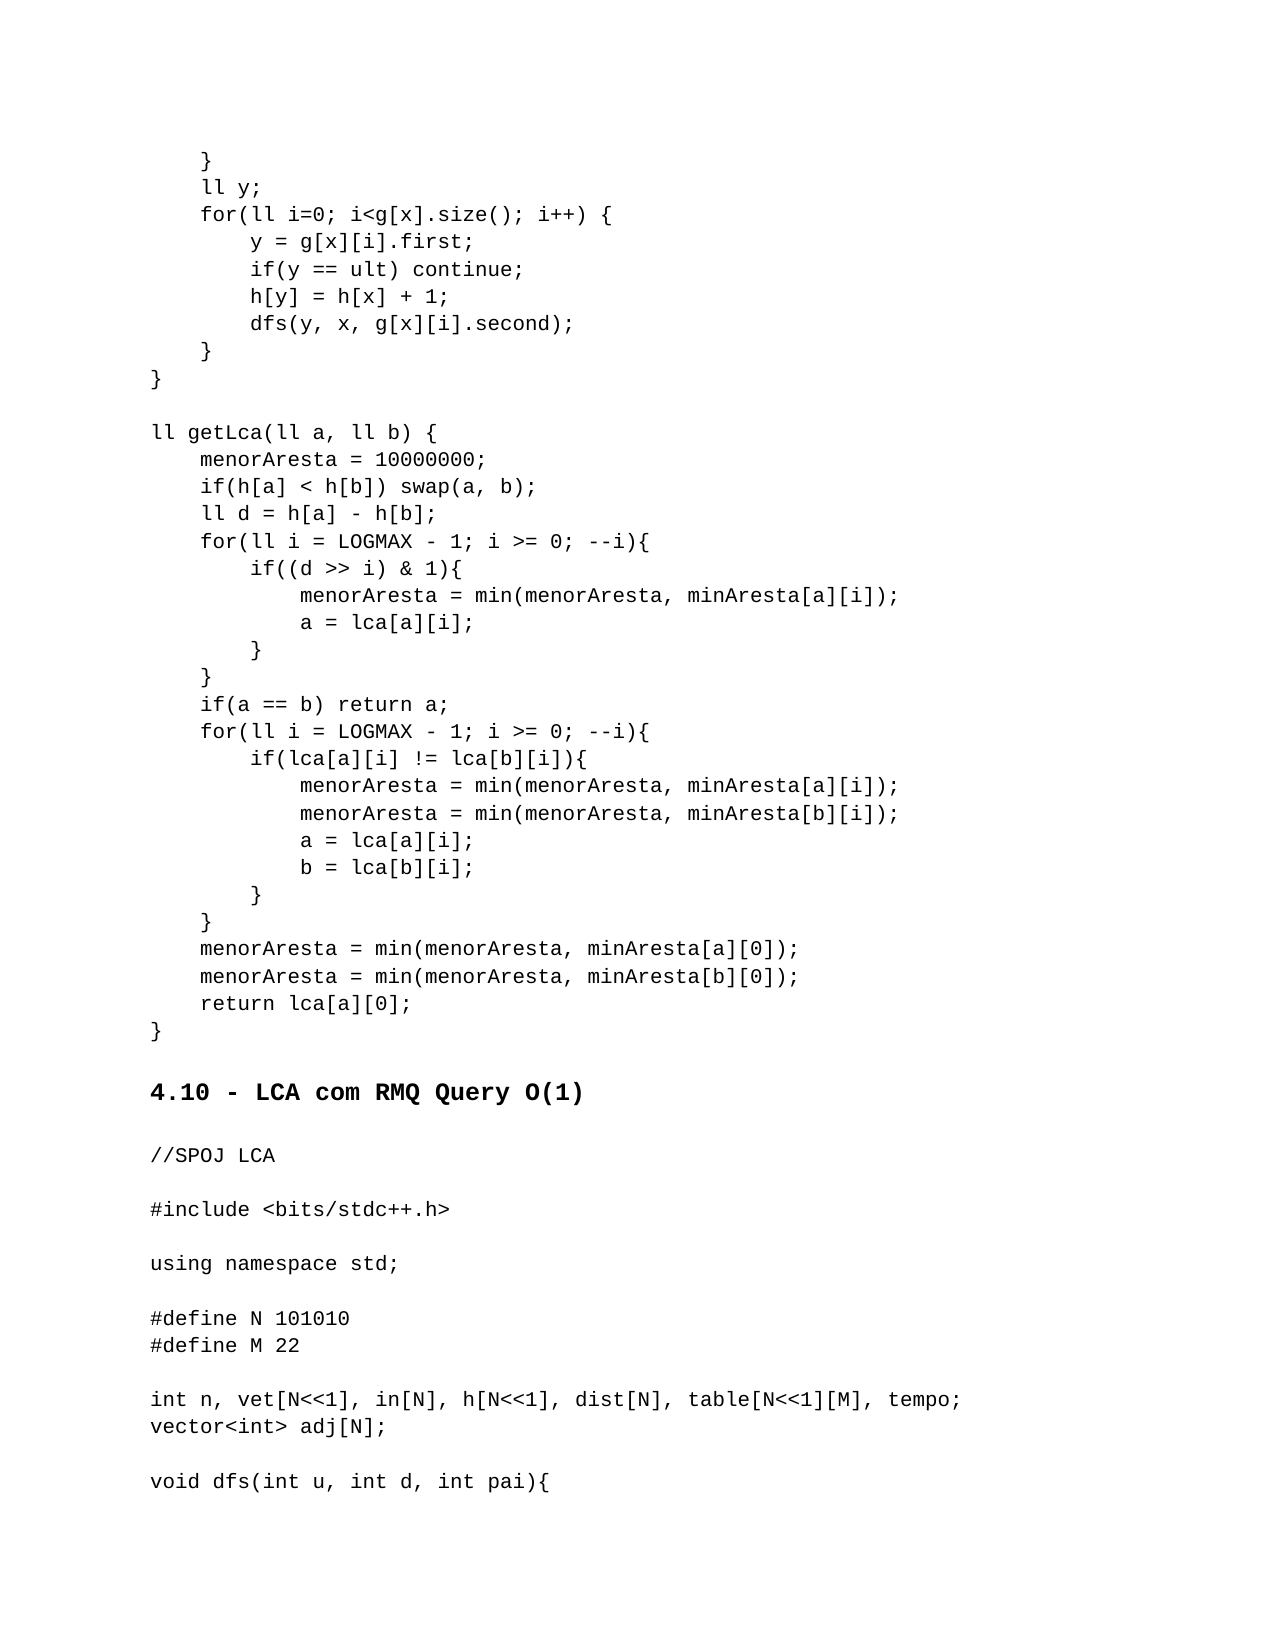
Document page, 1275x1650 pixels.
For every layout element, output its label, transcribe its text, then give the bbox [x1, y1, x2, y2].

text for(ll i = LOGMAX - 1; i >= 0; --i){ [150, 721, 1125, 744]
text menorAresta = min(menorAresta, minAresta[a][i]); [150, 775, 1125, 799]
text 4.10 - LCA com RMQ Query O(1) [150, 1080, 1125, 1108]
text #include <bits/stdc++.h> [150, 1199, 1125, 1223]
text a = lca[a][i]; [150, 612, 1125, 636]
text a = lca[a][i]; [150, 830, 1125, 853]
text if((d >> i) & 1){ [150, 558, 1125, 581]
text ll d = h[a] - h[b]; [150, 503, 1125, 527]
text } [150, 911, 1125, 935]
text } [150, 667, 1125, 690]
text for(ll i=0; i<g[x].size(); i++) { [150, 204, 1125, 228]
text y = g[x][i].first; [150, 232, 1125, 255]
text using namespace std; [150, 1253, 1125, 1277]
text void dfs(int u, int d, int pai){ [150, 1471, 1125, 1494]
text menorAresta = min(menorAresta, minAresta[a][i]); [150, 585, 1125, 609]
text //SPOJ LCA [150, 1145, 1125, 1168]
text return lca[a][0]; [150, 993, 1125, 1016]
text if(y == ult) continue; [150, 259, 1125, 282]
text menorAresta = min(menorAresta, minAresta[b][i]); [150, 802, 1125, 826]
text } [150, 367, 1125, 391]
text int n, vet[N<<1], in[N], h[N<<1], dist[N], table[N<<1][M], tempo; [150, 1389, 1125, 1413]
text #define M 22 [150, 1335, 1125, 1359]
text ll y; [150, 177, 1125, 201]
text vector<int> adj[N]; [150, 1417, 1125, 1440]
text menorAresta = 10000000; [150, 449, 1125, 473]
text h[y] = h[x] + 1; [150, 286, 1125, 309]
text if(h[a] < h[b]) swap(a, b); [150, 476, 1125, 500]
text } [150, 639, 1125, 663]
text menorAresta = min(menorAresta, minAresta[a][0]); [150, 938, 1125, 962]
text ll getLca(ll a, ll b) { [150, 422, 1125, 446]
text for(ll i = LOGMAX - 1; i >= 0; --i){ [150, 531, 1125, 554]
text } [150, 340, 1125, 364]
text if(lca[a][i] != lca[b][i]){ [150, 748, 1125, 772]
text } [150, 1020, 1125, 1044]
text #define N 101010 [150, 1308, 1125, 1331]
text menorAresta = min(menorAresta, minAresta[b][0]); [150, 966, 1125, 989]
text } [150, 884, 1125, 908]
text dfs(y, x, g[x][i].second); [150, 313, 1125, 337]
text b = lca[b][i]; [150, 857, 1125, 881]
text } [150, 150, 1125, 174]
text if(a == b) return a; [150, 694, 1125, 717]
